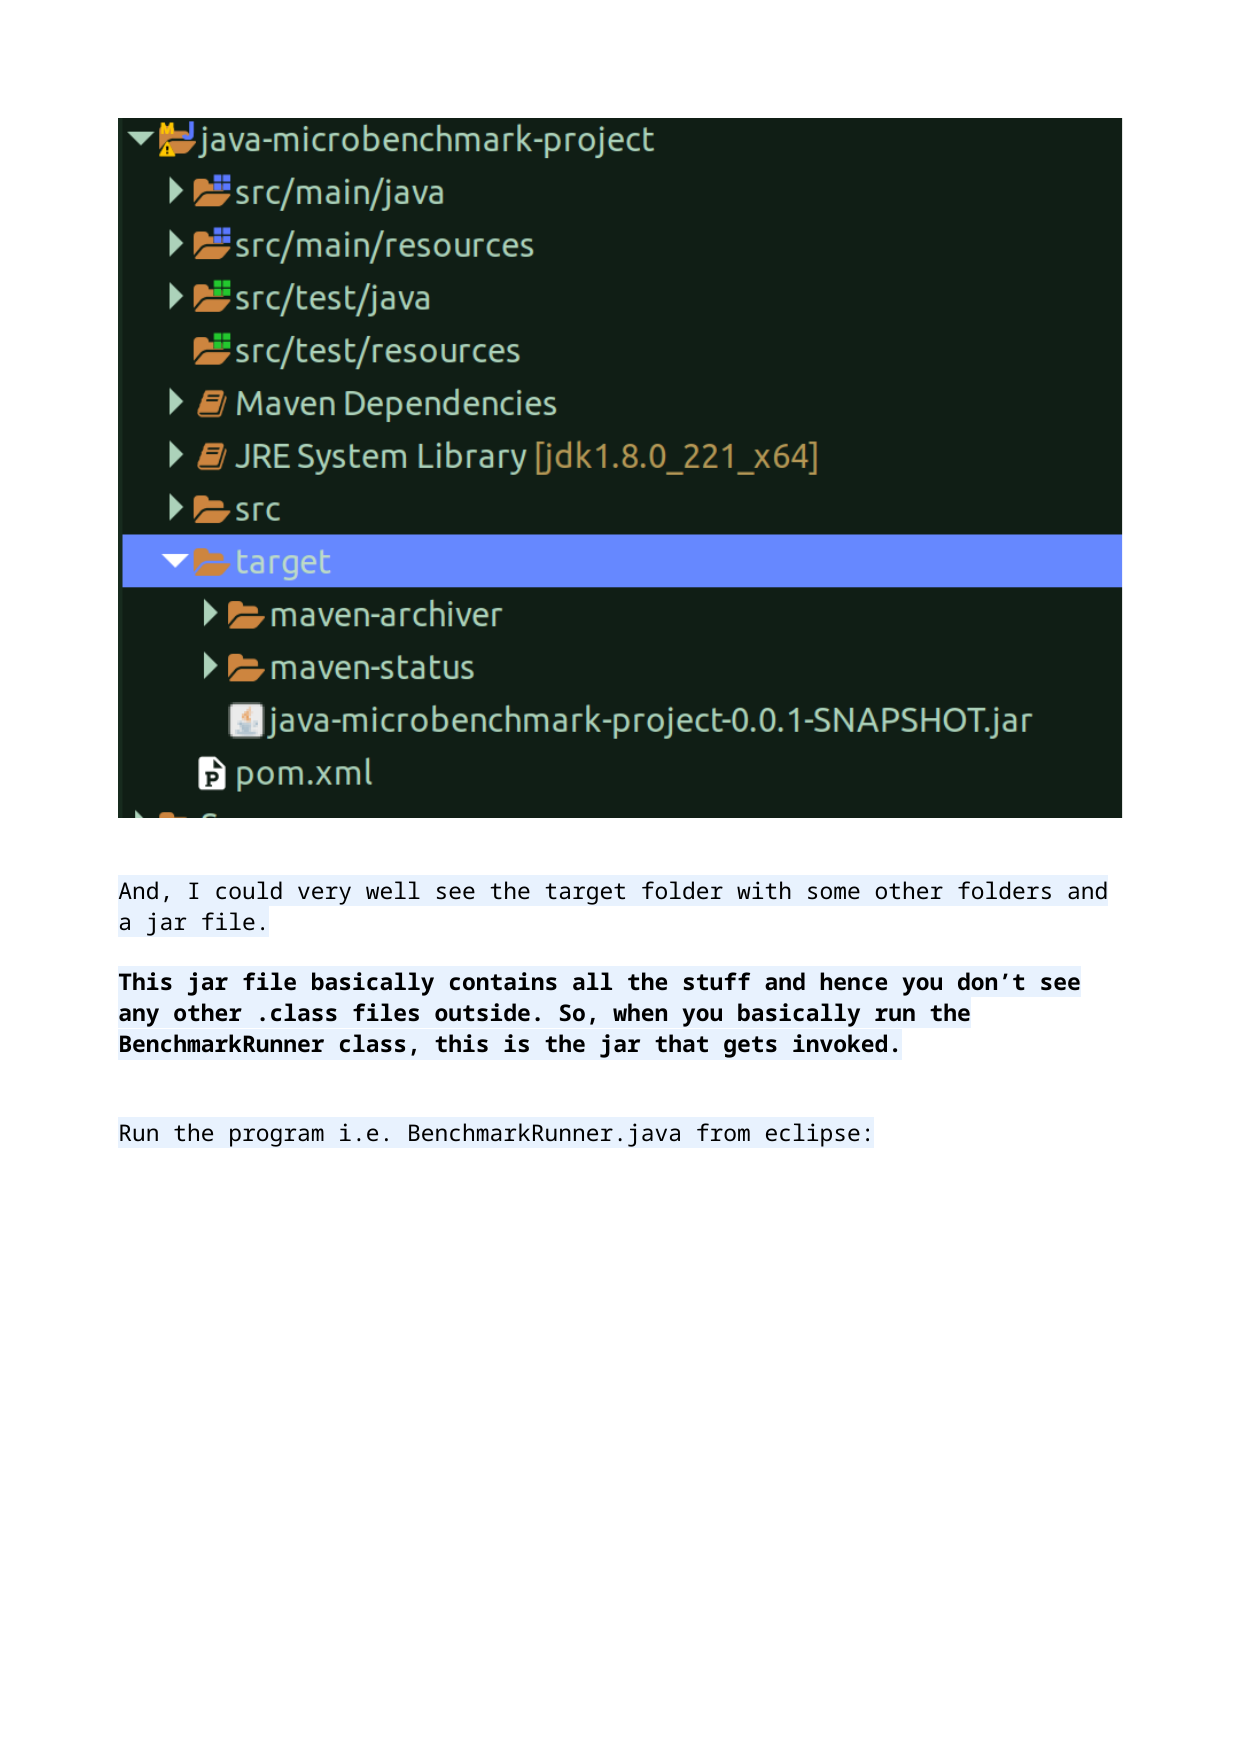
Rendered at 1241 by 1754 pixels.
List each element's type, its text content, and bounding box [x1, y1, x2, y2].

text This jar file basically contains all the stuff and hence you don’t see any other .class files outside. So, when you basically run the BenchmarkRunner class, this is the jar that gets invoked. [118, 966, 1122, 1060]
text And, I could very well see the target folder with some other folders and a jar file. [118, 875, 1122, 937]
text Run the program i.e. BenchmarkRunner.java from eclipse: [118, 1117, 1122, 1148]
picture [118, 118, 1123, 818]
